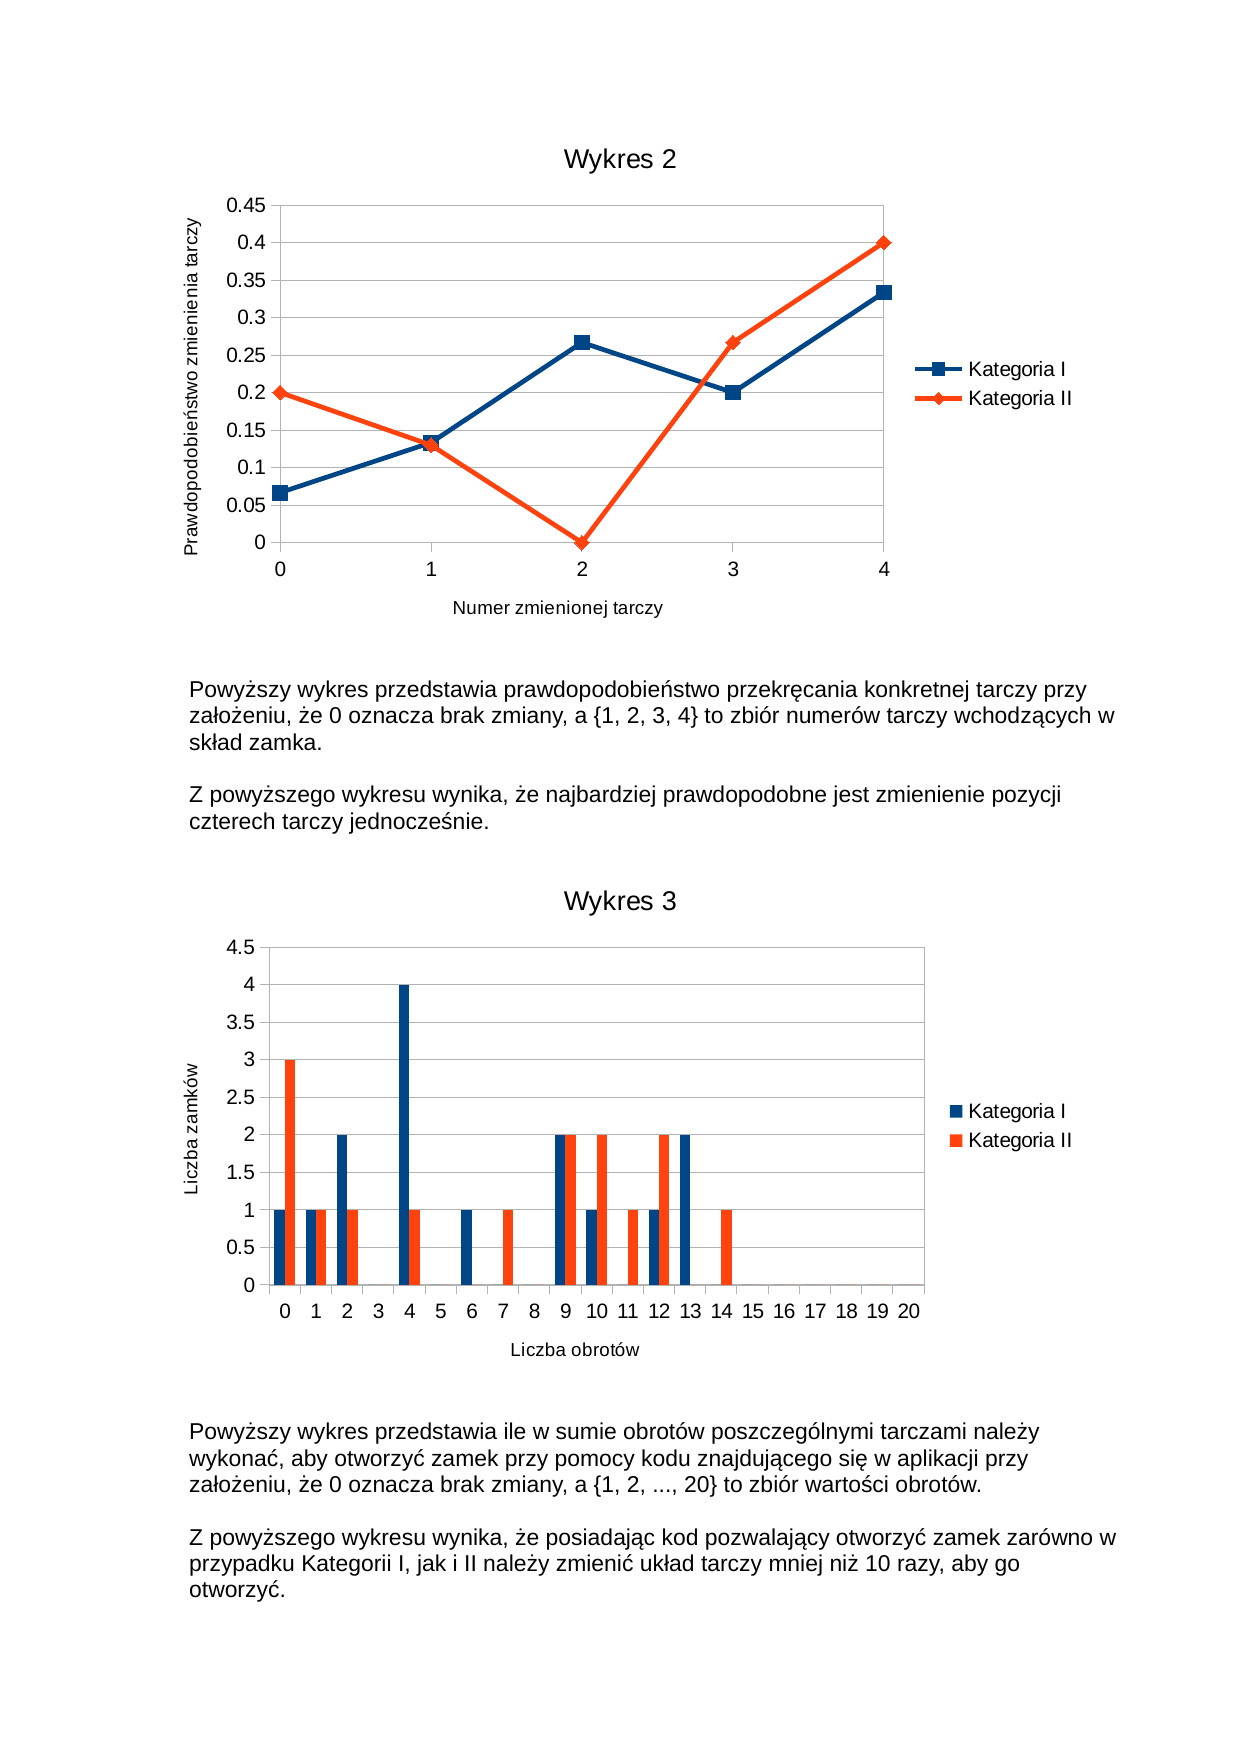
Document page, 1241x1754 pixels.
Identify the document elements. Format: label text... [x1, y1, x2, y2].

text Powyższy wykres przedstawia ile w sumie obrotów poszczególnymi tarczami należy wykonać, aby otworzyć zamek przy pomocy kodu znajdującego się w aplikacji przy założeniu, że 0 oznacza brak zmiany, a {1, 2, ..., 20} to zbiór wartości obrotów. [189, 1418, 1122, 1497]
text Z powyższego wykresu wynika, że najbardziej prawdopodobne jest zmienienie pozycji czterech tarczy jednocześnie. [189, 781, 1122, 834]
text Z powyższego wykresu wynika, że posiadając kod pozwalający otworzyć zamek zarówno w przypadku Kategorii I, jak i II należy zmienić układ tarczy mniej niż 10 razy, aby go otworzyć. [189, 1524, 1122, 1603]
text Powyższy wykres przedstawia prawdopodobieństwo przekręcania konkretnej tarczy przy założeniu, że 0 oznacza brak zmiany, a {1, 2, 3, 4} to zbiór numerów tarczy wchodzących w skład zamka. [189, 676, 1122, 755]
